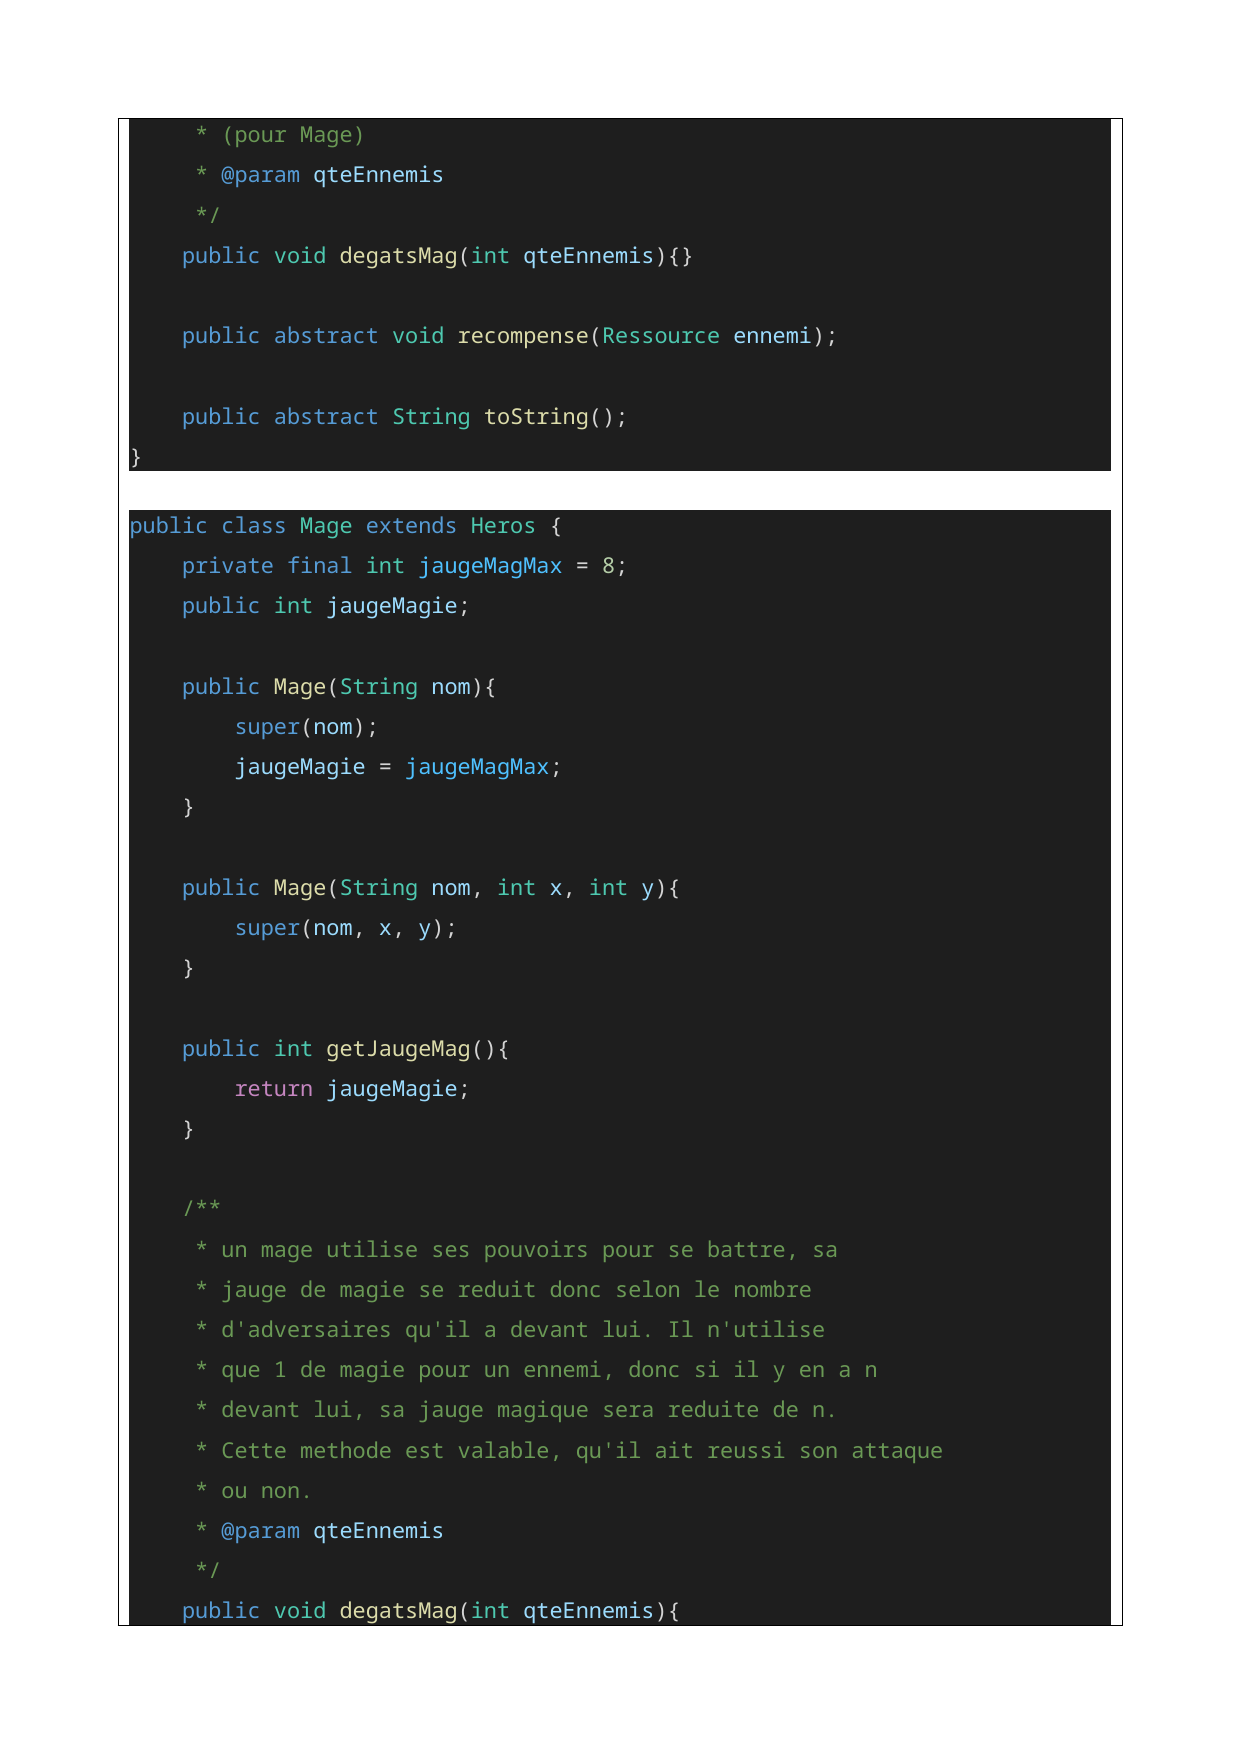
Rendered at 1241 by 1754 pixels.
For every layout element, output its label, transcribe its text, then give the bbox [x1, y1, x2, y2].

table_header Copier / coller de vos classes à partir d'ici : public abstract class Bourse { private static final int tailleMax = 50; //on ne peut pas recolter plus de tailleMax rubis ! private static int nbRubis = 0; /** * ajout de rubis dans la bourse * @param rubisRecoltes */ public static void ajouterRubis(int rubisRecoltes){ nbRubis += rubisRecoltes; if (nbRubis >= tailleMax){ nbRubis = tailleMax; } } /** * accesseur * @return le nombre de rubis */ public static int getRubis(){ return nbRubis; } } public class Epeiste extends Heros { public Epeiste (String nom){ super(nom); } public Epeiste (String nom, int x, int y){ super(nom, x, y); } /** * Constructeur de copie */ public Epeiste(Heros h){ super(h); } /** * Les recompenses des epeistes sont des rubis si alea = 1, des coeurs si alea = 0. Le nombre * de recompenses gagnees depend du nombre d'ennemis battus. */ public void recompense(Ressource ennemi){ int alea = (int)(Math.random()*2); int qteEnnemis = ennemi.getQuantite(); if (qteEnnemis < 2){ if (alea == 0){ jaugeVie += 1; if (jaugeVie >= jaugeVieMax){ jaugeVie = jaugeVieMax;} System.out.println(nom+" a gagne 1 coeur."); } else { Bourse.ajouterRubis(5); System.out.println(nom+" a gagne 5 rubis."); } } else { if (qteEnnemis < 4){ if (alea == 0){ jaugeVie += 3; if (jaugeVie >= jaugeVieMax){ jaugeVie = jaugeVieMax;} System.out.println(nom+" a gagne 3 coeurs."); } else { Bourse.ajouterRubis(10); System.out.println(nom+" a gagne 10 rubis."); } } else { if (alea == 0){ jaugeVie += 5; if (jaugeVie >= jaugeVieMax){ jaugeVie = jaugeVieMax;} System.out.println(nom+" a gagne 5 coeurs."); } else { Bourse.ajouterRubis(15); System.out.println(nom+" a gagne 15 rubis."); } } } } /** * Informations sur l'Epeiste */ public String toString(){ return nom+", place en ("+x+","+y+") a "+jaugeVie+" points sur "+jaugeVieMax+" dans sa jauge de vie."; } } public abstract class Heros { protected final int jaugeVieMax = 10; protected int jaugeVie; protected String nom; protected int x; protected int y; /** * Position a (0,0) * @param nom */ protected Heros(String nom){ this.nom = nom; x = 0; y = 0; jaugeVie = jaugeVieMax; } /** * Position initialisee par l'utilisateur * @param nom * @param x * @param y */ protected Heros(String nom, int x, int y) { this(nom); this.x = x; this.y = y; jaugeVie = jaugeVieMax; } /** * Constructeur de copie */ protected Heros(Heros h){ nom = h.nom; x = h.x; y = h.y; jaugeVie = h.jaugeVie; } /** * * @param x * @param y * @return la distance (euclidienne) entre la case courante et celle de coordonnees (x,y) */ public double distance(int x,int y){ return Math.sqrt((x - this.x)*(x - this.x) + (y - this.y)*(y - this.y)); } /** * place le heros aux coordonnees (xnew,ynew) * @param xnew * @param ynew */ public void seDeplacer(int xnew,int ynew){ x = xnew; y = ynew; } /** * accesseur au nom du heros * @return le nom du heros */ public String getNom(){ return nom; } /** * accesseur a x * @return la ligne sur laquelle est le heros */ public int getX(){ return x; } /** * accesseur a y * @return la colonne sur laquelle est le heros */ public int getY(){ return y; } /** * accesseur a la jauge de vie du heros * @return la jauge de vie */ public int getJaugeVie(){ if (jaugeVie < 0){ jaugeVie = 0; } return jaugeVie; } /** * calcule la probabilite de reussir son attaque du premier coup * @param ennemi * @return la probabilite */ public double determinerProbaAttaqueReussie(Ressource ennemi){ double probaAttaqueReussie; int qteEnnemis = ennemi.getQuantite(); if (qteEnnemis < 2){ probaAttaqueReussie = 0.80; } else { if (qteEnnemis < 4){ probaAttaqueReussie = 0.70; } else { probaAttaqueReussie = 0.60; } } return probaAttaqueReussie; } /** * * @param ennemi * @return true si il reussit son attaque du premier coup, false sinon */ public boolean attaqueReussie(Ressource ennemi){ double proba = determinerProbaAttaqueReussie(ennemi); double alea = (Math.random()*100 + 1)/(double)100; if (alea < proba){ return true; } return false; } /** * dans le cas ou l'attaque n'est pas reussie du premier coup, le heros est blesse par l'ennemi * @param ennemi */ public void attaqueRatee(Ressource ennemi){ int qteEnnemis = ennemi.getQuantite(); if (qteEnnemis < 2){ jaugeVie -= 1; } else { if (qteEnnemis < 4){ jaugeVie -= 3; } else { jaugeVie -= 5; } } } /** * * @return la jauge magique (pour la classe Mage) */ public int getJaugeMag(){return 0;} /** * (pour Mage) * @param qteEnnemis */ public void degatsMag(int qteEnnemis){} public abstract void recompense(Ressource ennemi); public abstract String toString(); } public class Mage extends Heros { private final int jaugeMagMax = 8; public int jaugeMagie; public Mage(String nom){ super(nom); jaugeMagie = jaugeMagMax; } public Mage(String nom, int x, int y){ super(nom, x, y); } public int getJaugeMag(){ return jaugeMagie; } /** * un mage utilise ses pouvoirs pour se battre, sa * jauge de magie se reduit donc selon le nombre * d'adversaires qu'il a devant lui. Il n'utilise * que 1 de magie pour un ennemi, donc si il y en a n * devant lui, sa jauge magique sera reduite de n. * Cette methode est valable, qu'il ait reussi son attaque * ou non. * @param qteEnnemis */ public void degatsMag(int qteEnnemis){ jaugeMagie -= qteEnnemis; if (jaugeMagie <= 0){ jaugeMagie = 0; } } /** * si il n'a plus de magie dans sa jauge, les capacites du mage sont * grandement amoindries. * @param ennemi * @return la probalite de reussir son attaque */ public double determinerProbaAttaqueReussie(Ressource ennemi){ double probaAttaqueReussie; int qteEnnemis = ennemi.getQuantite(); if (jaugeMagie > 0){ if (qteEnnemis < 2){ probaAttaqueReussie = 0.80; } else { if (qteEnnemis < 4){ probaAttaqueReussie = 0.70; } else { probaAttaqueReussie = 0.60; } } } else { if (qteEnnemis < 2){ probaAttaqueReussie = 0.50; } else { if (qteEnnemis < 4){ probaAttaqueReussie = 0.40; } else { probaAttaqueReussie = 0.30; } } } return probaAttaqueReussie; } /** * si alea = 0, le mage gagne de la vie, si alea = 1, il gagne de la magie, et si alea = 2, il gagne des rubis. * Plus il y a d'ennemis sur la case, plus la recompense est grande. * @param m */ public void recompense(Ressource ennemi){ int alea = (int)(Math.random()*3); int qteEnnemis = ennemi.getQuantite(); if (qteEnnemis < 2){ if (alea == 0){ jaugeVie += 1; if (jaugeVie >= jaugeVieMax){ jaugeVie = jaugeVieMax;} System.out.println(nom+" a gagne 1 coeur."); } else { if (alea == 1){ jaugeMagie += 2; if (jaugeMagie >= jaugeMagMax){jaugeMagie = jaugeMagMax;} System.out.println(nom+" a gagne 2 bouteilles de magie."); } else { Bourse.ajouterRubis(5); System.out.println(nom+" a gagne 5 rubis."); } } } else { if (qteEnnemis < 4){ if (alea == 0){ jaugeVie += 3; if (jaugeVie >= jaugeVieMax){ jaugeVie = jaugeVieMax;} System.out.println(nom+" a gagne 3 coeurs."); } else { if (alea == 1){ jaugeMagie += 4; if (jaugeMagie >= jaugeMagMax){jaugeMagie = jaugeMagMax;} System.out.println(nom+" a gagne 4 bouteilles de magie."); } else { Bourse.ajouterRubis(10); System.out.println(nom+" a gagne 10 rubis."); } } } else { if (alea == 0){ jaugeVie += 5; if (jaugeVie >= jaugeVieMax){ jaugeVie = jaugeVieMax;} System.out.println(nom+" a gagne 5 coeurs."); } else { if (alea == 1){ jaugeMagie += 6; if (jaugeMagie >= jaugeMagMax){jaugeMagie = jaugeMagMax;} System.out.println(nom+" a gagne 6 bouteilles de magie."); } else { Bourse.ajouterRubis(15); System.out.println(nom+" a gagne 15 rubis."); } } } } } /** * Informations sur le Mage */ public String toString(){ return nom+", place en ("+x+","+y+") a "+jaugeVie+" points sur "+jaugeVieMax+" dans sa jauge de vie et "+jaugeMagie+" points sur "+jaugeMagMax+" dans sa jauge de magie."; } } public class Simulation { //creation des enfants private final Ressource colin = new Ressource("Enfant",1); private final Ressource iria = new Ressource("Enfant",1); private final Ressource balder = new Ressource("Enfant",1); private final Ressource fenir = new Ressource("Enfant",1); private final Ressource anais = new Ressource("Enfant",1); private Ressource[] enfantsKidnappes = {colin,iria,balder,fenir,anais}; //creation des ennemis private final Ressource bokoblin = new Ressource("Ennemi", 4); private final Ressource aeralfos = new Ressource("Ennemi", 3); private final Ressource bulblin = new Ressource("Ennemi", 5); private final Ressource darknut = new Ressource("Ennemi", 3); private final Ressource lezalfos = new Ressource("Ennemi", 2); private final Ressource skulltula = new Ressource("Ennemi",3); private final Ressource stalfos = new Ressource("Ennemi",2); private final Ressource gibdo = new Ressource("Ennemi",5); public Ressource[] ennemis = {bokoblin,aeralfos,bulblin,darknut,lezalfos,skulltula,stalfos,gibdo}; public Terrain foret; public Village toal = new Village(); public Heros[] heros; public int monstresElim = 0; public Simulation(){ foret = new Terrain(8,10); //genere 4 heros heros = new Heros[4]; heros[0] = new Epeiste("Link"); heros[1] = new Epeiste("Zelda"); heros[2] = new Mage("Midona"); heros[3] = new Mage("Machaon"); //positionne les ennemis et les enfants for (int i=0;i<ennemis.length;i++){ int x1 = (int)(Math.random()*foret.nbLignes); int y1 = (int)(Math.random()*foret.nbColonnes); foret.setCase(x1,y1,ennemis[i]); } for (int j=0;j<enfantsKidnappes.length;j++){ int x2 = (int)(Math.random()*foret.nbLignes); int y2 = (int)(Math.random()*foret.nbColonnes); while (! foret.caseEstVide(x2,y2)){ x2 = (int)(Math.random()*foret.nbLignes); y2 = (int)(Math.random()*foret.nbColonnes); } foret.setCase(x2,y2,enfantsKidnappes[j]); } } /** * Second constructeur de Simulation, ou l'utilisateur entre ses propres parametres dans TestSimulation * @param h */ public Simulation(Heros[] h,int lignesTerrain, int colonnesTerrain){ foret = new Terrain(lignesTerrain,colonnesTerrain); heros = h; for (int i=0;i<ennemis.length;i++){ int x1 = (int)(Math.random()*foret.nbLignes); int y1 = (int)(Math.random()*foret.nbColonnes); foret.setCase(x1,y1,ennemis[i]); } for (int j=0;j<enfantsKidnappes.length;j++){ int x2 = (int)(Math.random()*foret.nbLignes); int y2 = (int)(Math.random()*foret.nbColonnes); while (! foret.caseEstVide(x2,y2)){ x2 = (int)(Math.random()*foret.nbLignes); y2 = (int)(Math.random()*foret.nbColonnes); } foret.setCase(x2,y2,enfantsKidnappes[j]); } } /** * * @param h * @return une Ressource de type ennemi si il y en a un autour ou dans la * case du heros, null sinon. */ public Ressource ennemiAutour(Heros h){ for (int i=0;i<ennemis.length;i++){ int xEnn = ennemis[i].getX(); int yEnn = ennemis[i].getY(); if (h.distance(xEnn,yEnn) <= Math.sqrt(2) && xEnn != -1 && yEnn != -1){ return ennemis[i]; } } return null; } /** * * @param h * @return une Ressource de type enfant si il y en a un autour ou dans la * case du heros, null sinon. */ public Ressource enfantAutour(Heros h){ for (int i=0;i<enfantsKidnappes.length;i++){ int xEnf = enfantsKidnappes[i].getX(); int yEnf = enfantsKidnappes[i].getY(); if (h.distance(xEnf,yEnf) <= Math.sqrt(2) && xEnf != -1 && yEnf != -1){ return enfantsKidnappes[i]; } } return null; } /** * Pour chaque heros, on parcourt le terrain * en cherchant si il y un enfant en priorite, ou un * ennemi autour de sa case (ou dans la case-meme). * Si c'est le cas, il se deplace a la case de * l'enfant et le sauve (l'enfant est alors ramene * au Village), ou a la case de l'ennemi qu'il attaque. * Si l'attaque reussit du premier coup, il recoit une recompense. Sinon, * il s'en sort blesse. Il continue ensuite d'explorer la * foret. * * Si un heros n'est plus en etat de combattre, ses coordonnees * sont fixees a (-1,-1). */ public void combatUnHeros(Heros h){ if (h.getJaugeVie() > 0){ // si le heros est toujours en etat de combattre Ressource monstre = ennemiAutour(h); Ressource enfant = enfantAutour(h); if (enfant != null){ // cas ou il y a un enfant autour de lui System.out.println("Il y a un enfant pres de "+h.getNom()); int xEnf = enfant.getX(); int yEnf = enfant.getY(); h.seDeplacer(xEnf, yEnf); toal.ajouterEnfant(); enfant.initialisePosition(); Ressource enfantSauve = foret.videCase(xEnf, yEnf); } else { if (monstre != null){ // cas ou il y a un ennemi autour de lui System.out.println("Il y a un ennemi pres de "+h.getNom()); int xEnn = monstre.getX(); int yEnn = monstre.getY(); h.seDeplacer(xEnn, yEnn); if (h.attaqueReussie(monstre)){ // cas ou il elimine l'ennemi en un seul coup System.out.println(h.getNom()+" a reussi son attaque du premier coup"); h.recompense(monstre); } else { // cas ou il est attaque en retour h.attaqueRatee(monstre); System.out.println(h.getNom()+" est blesse"); } monstresElim++; monstre.initialisePosition(); Ressource monstreSupp = foret.videCase(xEnn,yEnn); h.degatsMag(monstre.getQuantite()); } else { // cas ou il n'y a rien, il cherche dans une autre zone de la foret int xnew = (int)(Math.random()*foret.nbLignes); int ynew = (int)(Math.random()*foret.nbColonnes); System.out.println(h.getNom()+" ne voit rien aux alentours"); h.seDeplacer(xnew,ynew); } } if (h.getJaugeVie() <= 0){ // si la jauge de vie est vide apres la bataille h.seDeplacer(-1,-1); System.out.println(h.getNom()+" n'a plus assez de coeurs"); } } else { System.out.println(h.getNom()+" est hors combat");} } /** * Le schema de combatUnHeros est reproduit au plus 20 fois pour chaque heros : on entre dans * une boucle qui ne s'arrete que si tous les enfants ont ete * sauves, ou si un certain nombre d'iterations a ete atteint. * Si ce nombre d'iterations est depasse et que tous les enfants n'ont pas ete recuperes, ca signifie que les * monstres ont eu le temps de s'echapper avec les enfants et que la bataille est * perdue. */ public void deroulementBataille(){ int nbIteMax = 15; // on leur accorde 15 iterations (a defaut de savoir programmer un chonometre!) int nbIterations = 0; foret.affiche(); System.out.println("Positions initiales des heros :"); for (int i=0;i<heros.length;i++){ System.out.println(heros[i].getNom()+" : ("+heros[i].getX()+","+heros[i].getY()+")"); } System.out.println("------------------------------------------------"); System.out.println("Debut de la bataille :\n"); while (toal.getNbEnf() < enfantsKidnappes.length && nbIterations < nbIteMax){ nbIterations++; System.out.println("Iteration no "+nbIterations); for (int i=0;i<heros.length;i++){ //on s'occupe de chaque heros combatUnHeros(heros[i]); System.out.println(heros[i].toString()+"\n");; } foret.affiche(); } System.out.println("------------------------------------------------"); } /** * Resume de la bataille : informations sur le nombre d'enfants * sauves, d'ennemis elimines et de rubis recoltes, ainsi que sur la sante des heros. */ public void compteRenduBataille(){ System.out.println("Compte rendu de la bataille :\n"); System.out.println(monstresElim+" ennemis sur "+ennemis.length+" ont ete vaincus.\n"); System.out.println(toal.getNbEnf()+" enfants sur "+enfantsKidnappes.length+" sont rentres chez eux."); if (toal.getNbEnf() < enfantsKidnappes.length){ if (monstresElim < ennemis.length){ System.out.println("Tous les enfants n'ont pas pu etre secourus...\n"); } else { System.out.println("Tous les ennemis ont ete vaincus, les enfants sont hors de danger. Bravo les heros !"); } } else { System.out.println("Tous les enfants ont ete sauves par les heros !\n"); } System.out.println("Contenu de la bourse des heros : "+Bourse.getRubis()+"\n"); System.out.println("Etat des heros : "); for (int i=0;i<heros.length;i++){ System.out.println(heros[i].toString()); } } } public class TestSimulation { public static void main(String[]args){ /*Simulation S1 = new Simulation(); S1.deroulementBataille(); S1.compteRenduBataille();*/ //en utilisant le constructeur d'Epeistes par copie Heros zora1 = new Epeiste("zora",0,9); Heros zora2 = new Epeiste(zora1); Heros zora3 = new Epeiste(zora1); Heros zora4 = new Epeiste(zora1); Heros[] heros = {zora1,zora2,zora3,zora4}; Ressource monstre1 = new Ressource("monstre",3); Ressource monstre2 = new Ressource("monstre",2); Ressource monstre3 = new Ressource("monstre",5); Ressource monstre4 = new Ressource("monstre",1); Ressource monstre5 = new Ressource("monstre",4); Ressource[] ennemis = {monstre1,monstre2,monstre3,monstre4,monstre5}; Ressource kidA = new Ressource("enfant",1); Ressource kidB = new Ressource("enfant",1); Ressource kidC = new Ressource("enfant",1); Ressource[] kids = {kidA,kidB,kidC}; Simulation S2 = new Simulation(heros, 5, 6); S2.deroulementBataille(); S2.compteRenduBataille(); } } [119, 119, 1122, 1625]
